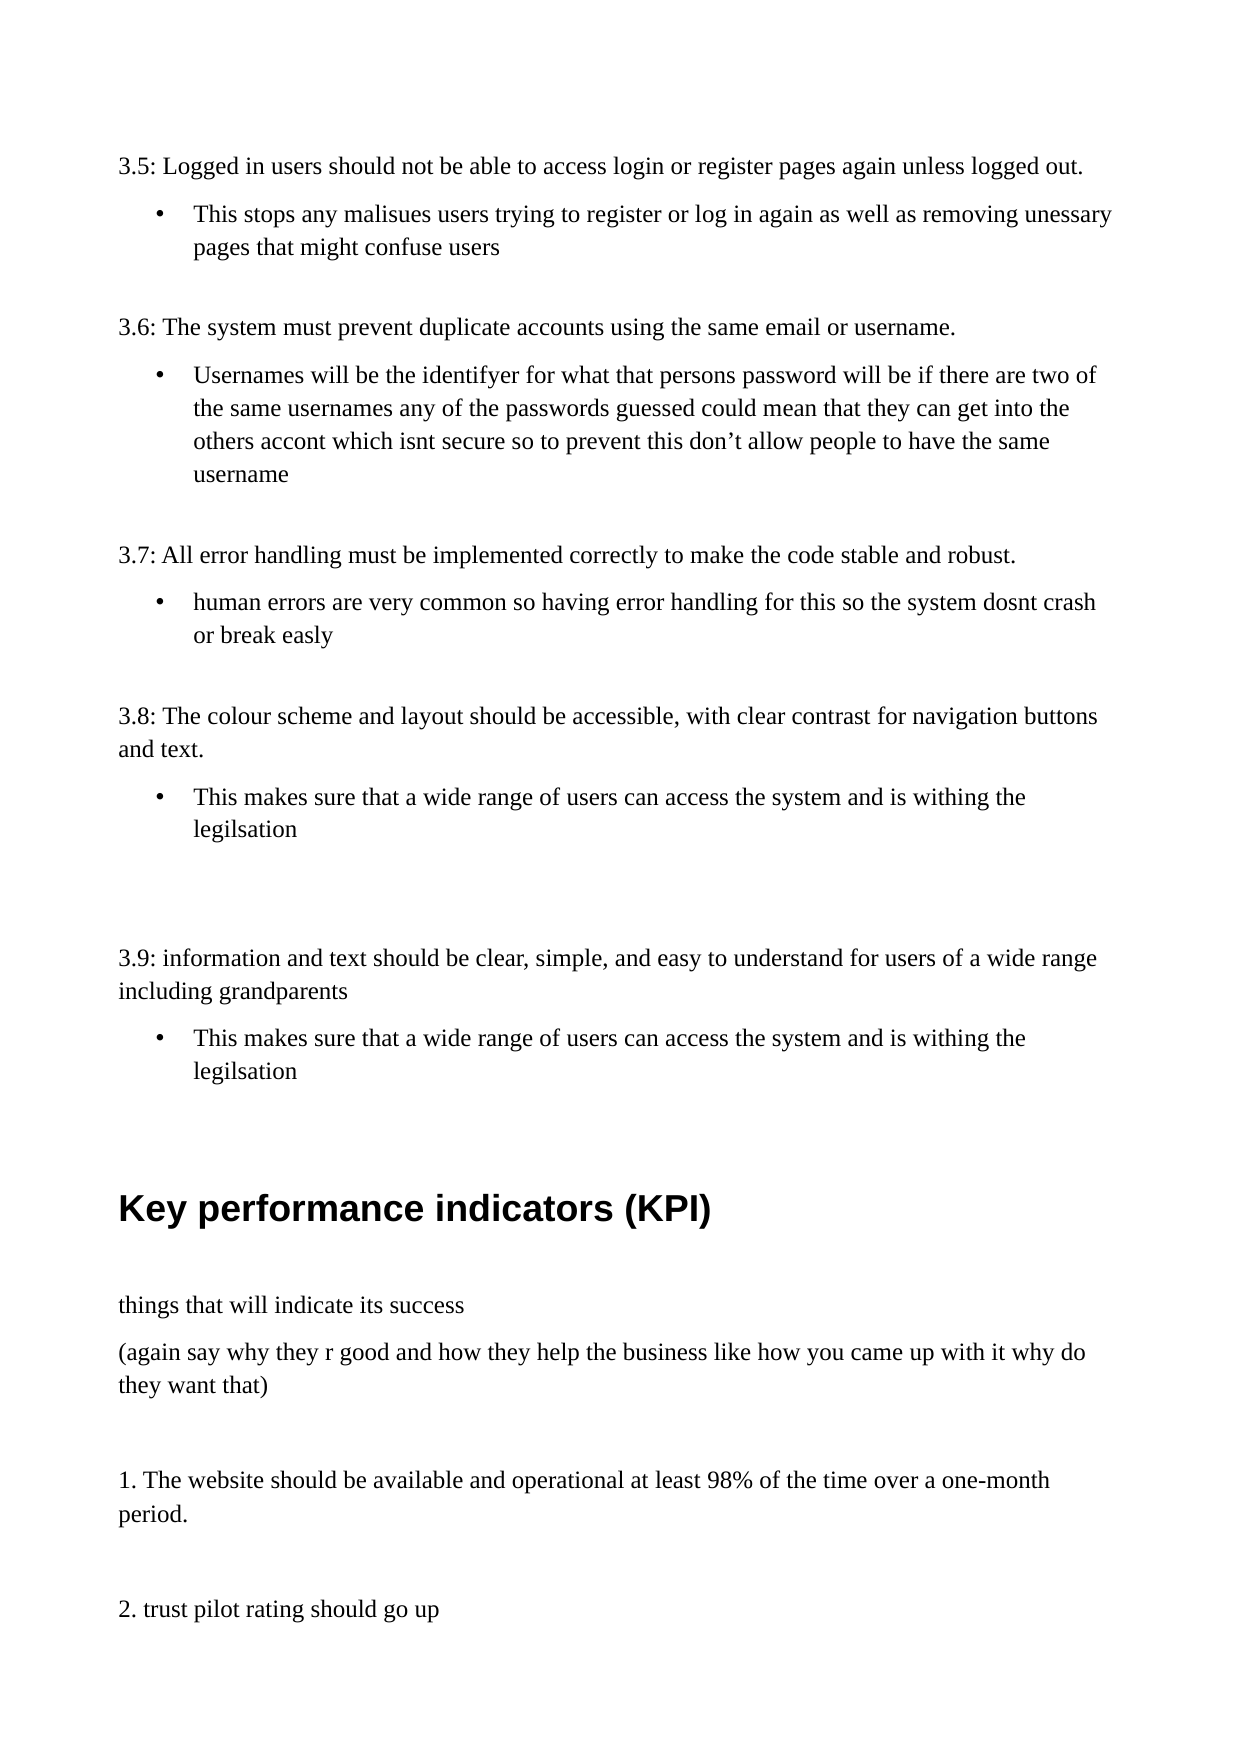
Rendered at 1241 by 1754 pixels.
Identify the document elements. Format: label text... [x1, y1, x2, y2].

text 3.7: All error handling must be implemented correctly to make the code stable and robust. [118, 507, 1122, 568]
text 3.8: The colour scheme and layout should be accessible, with clear contrast for navigation buttons and text. [118, 668, 1122, 763]
list Usernames will be the identifyer for what that persons password will be if there are two of the same usernames any of the passwords guessed could mean that they can get into the others accont which isnt secure so to prevent this don’t allow people to have the same username [156, 360, 1122, 488]
text 1. The website should be available and operational at least 98% of the time over a one-month period. [118, 1466, 1122, 1527]
text 3.6: The system must prevent duplicate accounts using the same email or username. [118, 279, 1122, 341]
text (again say why they r good and how they help the business like how you came up with it why do they want that) [118, 1337, 1122, 1399]
list This stops any malisues users trying to register or log in again as well as removing unessary pages that might confuse users [156, 199, 1122, 261]
text 2. trust pilot rating should go up [118, 1594, 1122, 1623]
list This makes sure that a wide range of users can access the system and is withing the legilsation [156, 782, 1122, 843]
list human errors are very common so having error handling for this so the system dosnt crash or break easly [156, 587, 1122, 649]
subtitle Key performance indicators (KPI) [118, 1187, 1122, 1230]
list This makes sure that a wide range of users can access the system and is withing the legilsation [156, 1023, 1122, 1085]
text 3.5: Logged in users should not be able to access login or register pages again unless logged out. [118, 118, 1122, 180]
text 3.9: information and text should be clear, simple, and easy to understand for users of a wide range including grandparents [118, 910, 1122, 1004]
text things that will indicate its success [118, 1290, 1122, 1318]
